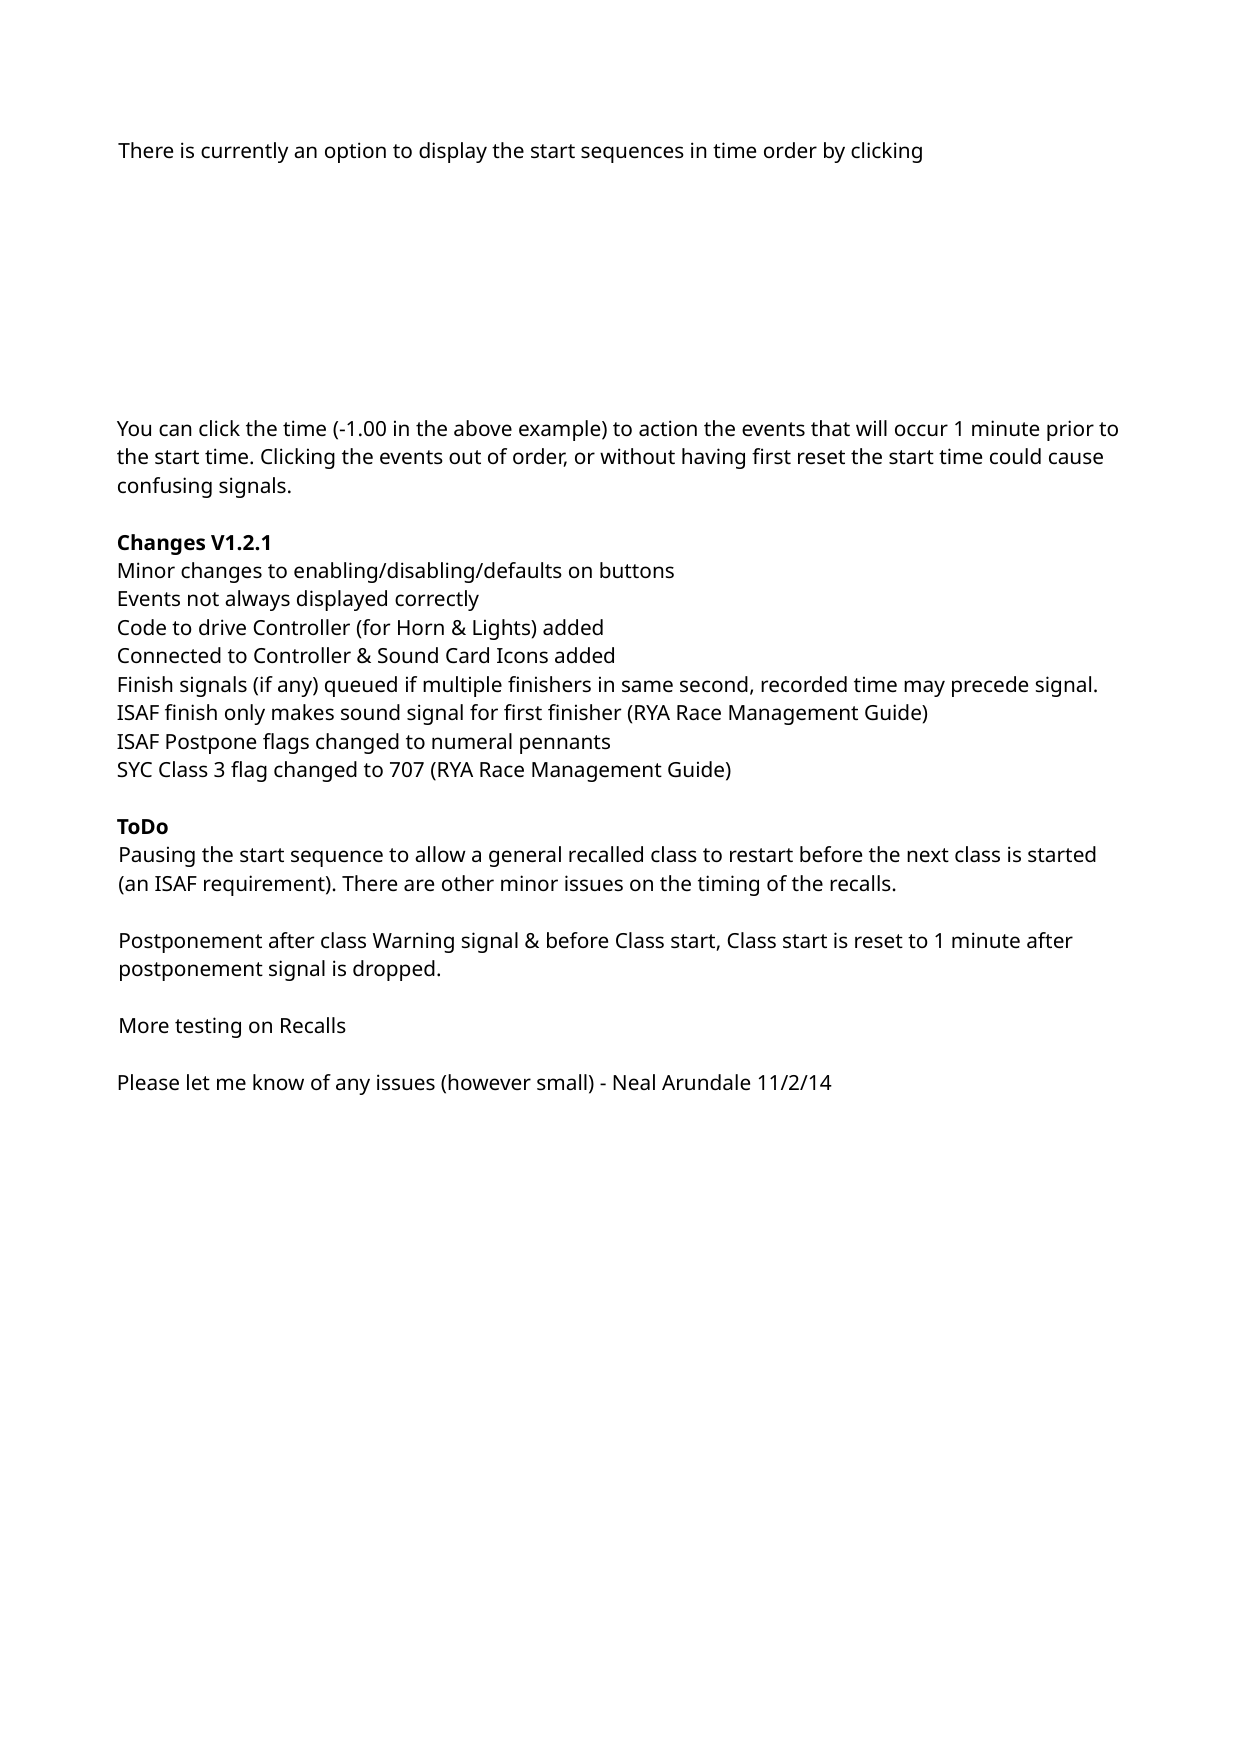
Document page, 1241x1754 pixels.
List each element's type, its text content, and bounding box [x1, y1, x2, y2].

text Postponement after class Warning signal & before Class start, Class start is reset to 1 minute after postponement signal is dropped. [118, 926, 1122, 983]
text Code to drive Controller (for Horn & Lights) added [117, 613, 1122, 641]
text More testing on Recalls [118, 1011, 1122, 1039]
text ISAF finish only makes sound signal for first finisher (RYA Race Management Guide) [117, 698, 1122, 727]
text Minor changes to enabling/disabling/defaults on buttons [117, 556, 1122, 584]
text Finish signals (if any) queued if multiple finishers in same second, recorded time may precede signal. [117, 670, 1122, 698]
text You can click the time (-1.00 in the above example) to action the events that will occur 1 minute prior to the start time. Clicking the events out of order, or without having first reset the start time could cause confusing signals. [117, 414, 1122, 499]
text Connected to Controller & Sound Card Icons added [117, 641, 1122, 670]
text Changes V1.2.1 [117, 528, 1122, 556]
text Pausing the start sequence to allow a general recalled class to restart before the next class is started (an ISAF requirement). There are other minor issues on the timing of the recalls. [118, 841, 1122, 897]
text SYC Class 3 flag changed to 707 (RYA Race Management Guide) [117, 755, 1122, 784]
text Events not always displayed correctly [117, 584, 1122, 613]
text Please let me know of any issues (however small) - Neal Arundale 11/2/14 [117, 1068, 1122, 1096]
text There is currently an option to display the start sequences in time order by clicking [118, 118, 1122, 165]
text ToDo [117, 812, 1122, 841]
text ISAF Postpone flags changed to numeral pennants [117, 727, 1122, 755]
